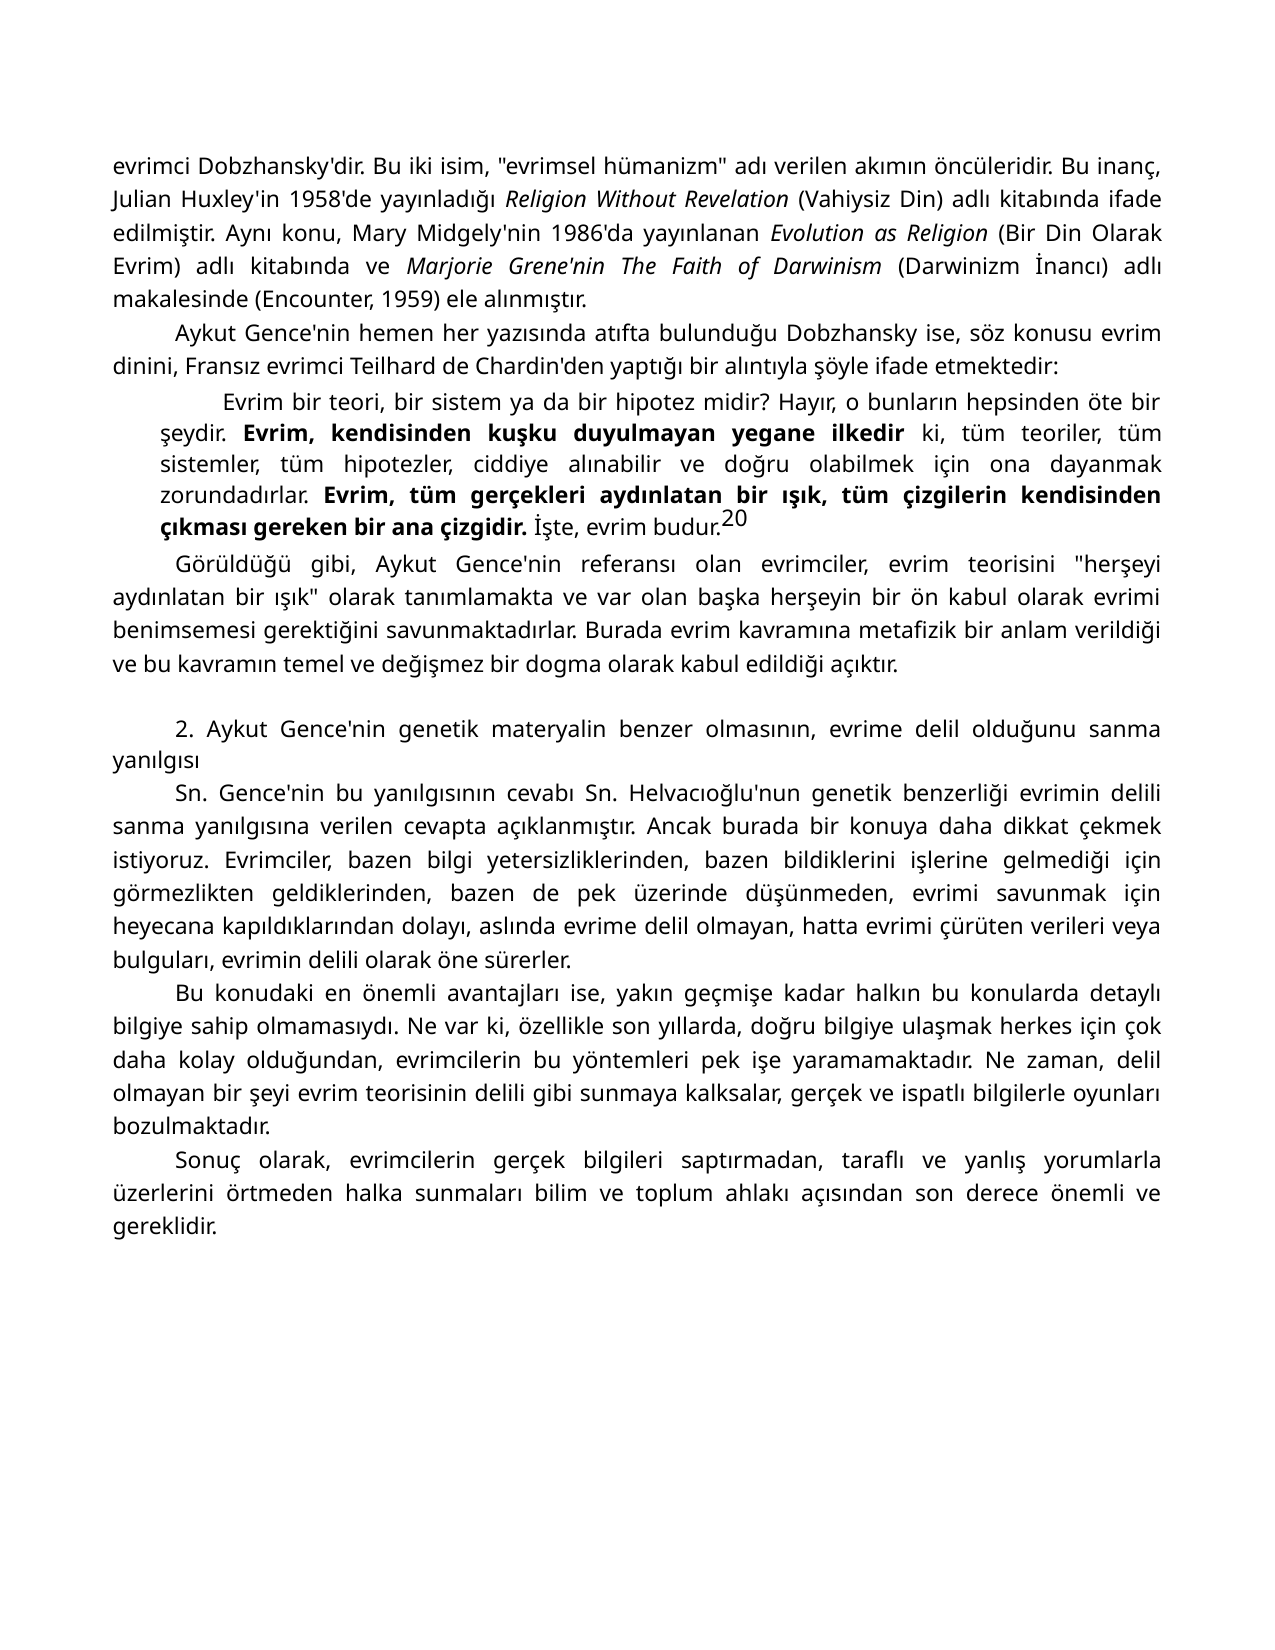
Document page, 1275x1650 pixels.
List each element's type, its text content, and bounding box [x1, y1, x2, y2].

text Görüldüğü gibi, Aykut Gence'nin referansı olan evrimciler, evrim teorisini "herşeyi aydınlatan bir ışık" olarak tanımlamakta ve var olan başka herşeyin bir ön kabul olarak evrimi benimsemesi gerektiğini savunmaktadırlar. Burada evrim kavramına metafizik bir anlam verildiği ve bu kavramın temel ve değişmez bir dogma olarak kabul edildiği açıktır. [112, 546, 1162, 679]
text Aykut Gence'nin hemen her yazısında atıfta bulunduğu Dobzhansky ise, söz konusu evrim dinini, Fransız evrimci Teilhard de Chardin'den yaptığı bir alıntıyla şöyle ifade etmektedir: [112, 314, 1162, 381]
text Bu konudaki en önemli avantajları ise, yakın geçmişe kadar halkın bu konularda detaylı bilgiye sahip olmamasıydı. Ne var ki, özellikle son yıllarda, doğru bilgiye ulaşmak herkes için çok daha kolay olduğundan, evrimcilerin bu yöntemleri pek işe yaramamaktadır. Ne zaman, delil olmayan bir şeyi evrim teorisinin delili gibi sunmaya kalksalar, gerçek ve ispatlı bilgilerle oyunları bozulmaktadır. [112, 975, 1162, 1141]
text Sonuç olarak, evrimcilerin gerçek bilgileri saptırmadan, taraflı ve yanlış yorumlarla üzerlerini örtmeden halka sunmaları bilim ve toplum ahlakı açısından son derece önemli ve gereklidir. [112, 1141, 1162, 1241]
text Evrim bir teori, bir sistem ya da bir hipotez midir? Hayır, o bunların hepsinden öte bir şeydir. Evrim, kendisinden kuşku duyulmayan yegane ilkedir ki, tüm teoriler, tüm sistemler, tüm hipotezler, ciddiye alınabilir ve doğru olabilmek için ona dayanmak zorundadırlar. Evrim, tüm gerçekleri aydınlatan bir ışık, tüm çizgilerin kendisinden çıkması gereken bir ana çizgidir. İşte, evrim budur.20 [160, 385, 1162, 541]
text Sn. Gence'nin bu yanılgısının cevabı Sn. Helvacıoğlu'nun genetik benzerliği evrimin delili sanma yanılgısına verilen cevapta açıklanmıştır. Ancak burada bir konuya daha dikkat çekmek istiyoruz. Evrimciler, bazen bilgi yetersizliklerinden, bazen bildiklerini işlerine gelmediği için görmezlikten geldiklerinden, bazen de pek üzerinde düşünmeden, evrimi savunmak için heyecana kapıldıklarından dolayı, aslında evrime delil olmayan, hatta evrimi çürüten verileri veya bulguları, evrimin delili olarak öne sürerler. [112, 775, 1162, 975]
text 2. Aykut Gence'nin genetik materyalin benzer olmasının, evrime delil olduğunu sanma yanılgısı [112, 712, 1162, 775]
text evrimci Dobzhansky'dir. Bu iki isim, "evrimsel hümanizm" adı verilen akımın öncüleridir. Bu inanç, Julian Huxley'in 1958'de yayınladığı Religion Without Revelation (Vahiysiz Din) adlı kitabında ifade edilmiştir. Aynı konu, Mary Midgely'nin 1986'da yayınlanan Evolution as Religion (Bir Din Olarak Evrim) adlı kitabında ve Marjorie Grene'nin The Faith of Darwinism (Darwinizm İnancı) adlı makalesinde (Encounter, 1959) ele alınmıştır. [112, 148, 1162, 314]
